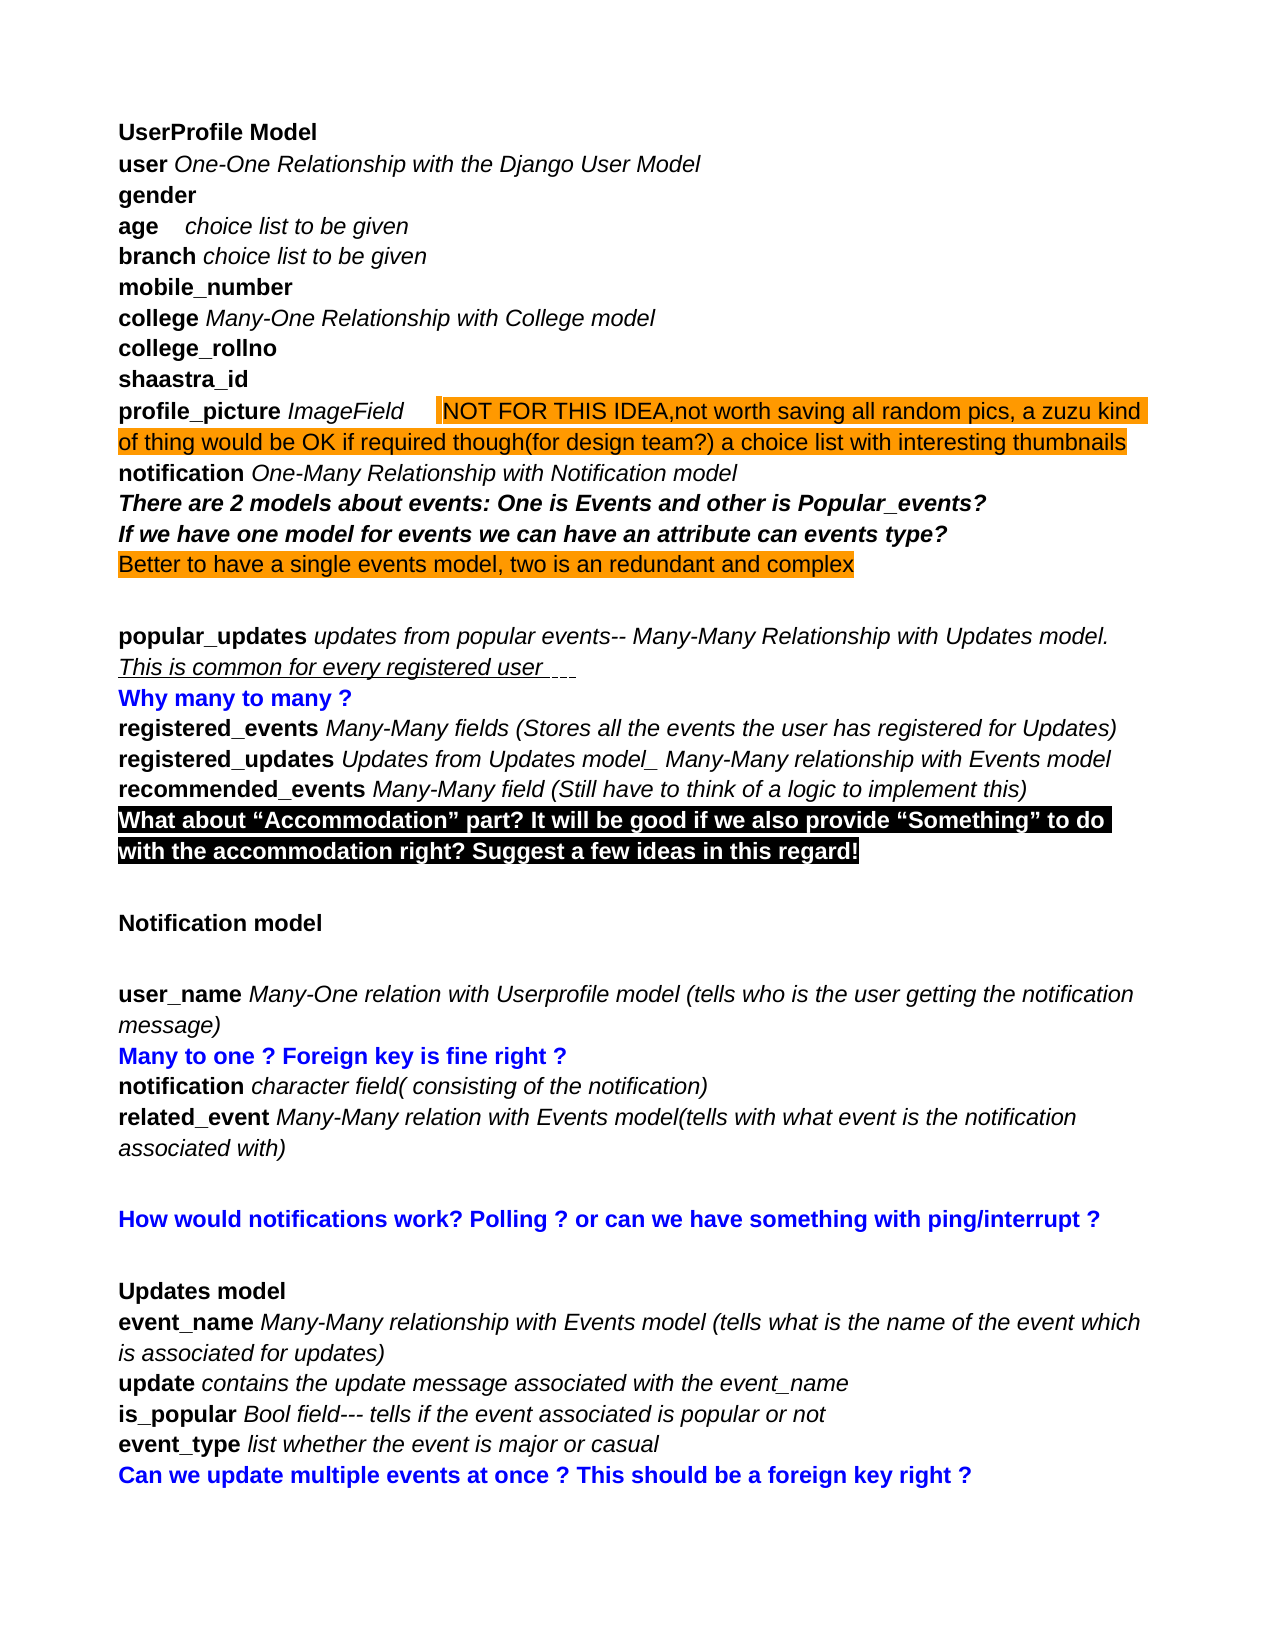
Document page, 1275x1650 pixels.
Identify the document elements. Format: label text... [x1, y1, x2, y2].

text registered_events Many-Many fields (Stores all the events the user has registered for Updates) [118, 714, 1157, 741]
text Better to have a single events model, two is an redundant and complex [118, 551, 1157, 578]
text registered_updates Updates from Updates model_ Many-Many relationship with Events model [118, 745, 1157, 772]
text user_name Many-One relation with Userprofile model (tells who is the user getting the notification message) [118, 981, 1157, 1038]
text recommended_events Many-Many field (Still have to think of a logic to implement this) [118, 776, 1157, 803]
text event_name Many-Many relationship with Events model (tells what is the name of the event which is associated for updates) [118, 1308, 1157, 1366]
text notification One-Many Relationship with Notification model [118, 459, 1157, 486]
text UserProfile Model [118, 118, 1157, 145]
text How would notifications work? Polling ? or can we have something with ping/interrupt ? [118, 1206, 1157, 1233]
text notification character field( consisting of the notification) [118, 1073, 1157, 1099]
text popular_updates updates from popular events-- Many-Many Relationship with Updates model. This is common for every registered user [118, 623, 1157, 680]
text user One-One Relationship with the Django User Model [118, 149, 1157, 177]
text If we have one model for events we can have an attribute can events type? [118, 520, 1157, 547]
text related_event Many-Many relation with Events model(tells with what event is the notification associated with) [118, 1103, 1157, 1161]
text age choice list to be given [118, 212, 1157, 239]
text Many to one ? Foreign key is fine right ? [118, 1042, 1157, 1069]
text branch choice list to be given [118, 243, 1157, 269]
text profile_picture ImageField NOT FOR THIS IDEA,not worth saving all random pics, a zuzu kind of thing would be OK if required though(for design team?) a choice list with interesting thumbnails [118, 396, 1157, 455]
text mobile_number [118, 273, 1157, 300]
text What about “Accommodation” part? It will be good if we also provide “Something” to do with the accommodation right? Suggest a few ideas in this regard! [118, 806, 1157, 864]
text college_rollno [118, 334, 1157, 361]
text shaastra_id [118, 365, 1157, 392]
text is_popular Bool field--- tells if the event associated is popular or not [118, 1400, 1157, 1427]
text gender [118, 181, 1157, 208]
text college Many-One Relationship with College model [118, 304, 1157, 331]
text Notification model [118, 909, 1157, 936]
text Can we update multiple events at once ? This should be a foreign key right ? [118, 1461, 1157, 1488]
text There are 2 models about events: One is Events and other is Popular_events? [118, 489, 1157, 516]
text update contains the update message associated with the event_name [118, 1369, 1157, 1396]
text Why many to many ? [118, 684, 1157, 711]
text Updates model [118, 1278, 1157, 1304]
text event_type list whether the event is major or casual [118, 1431, 1157, 1458]
